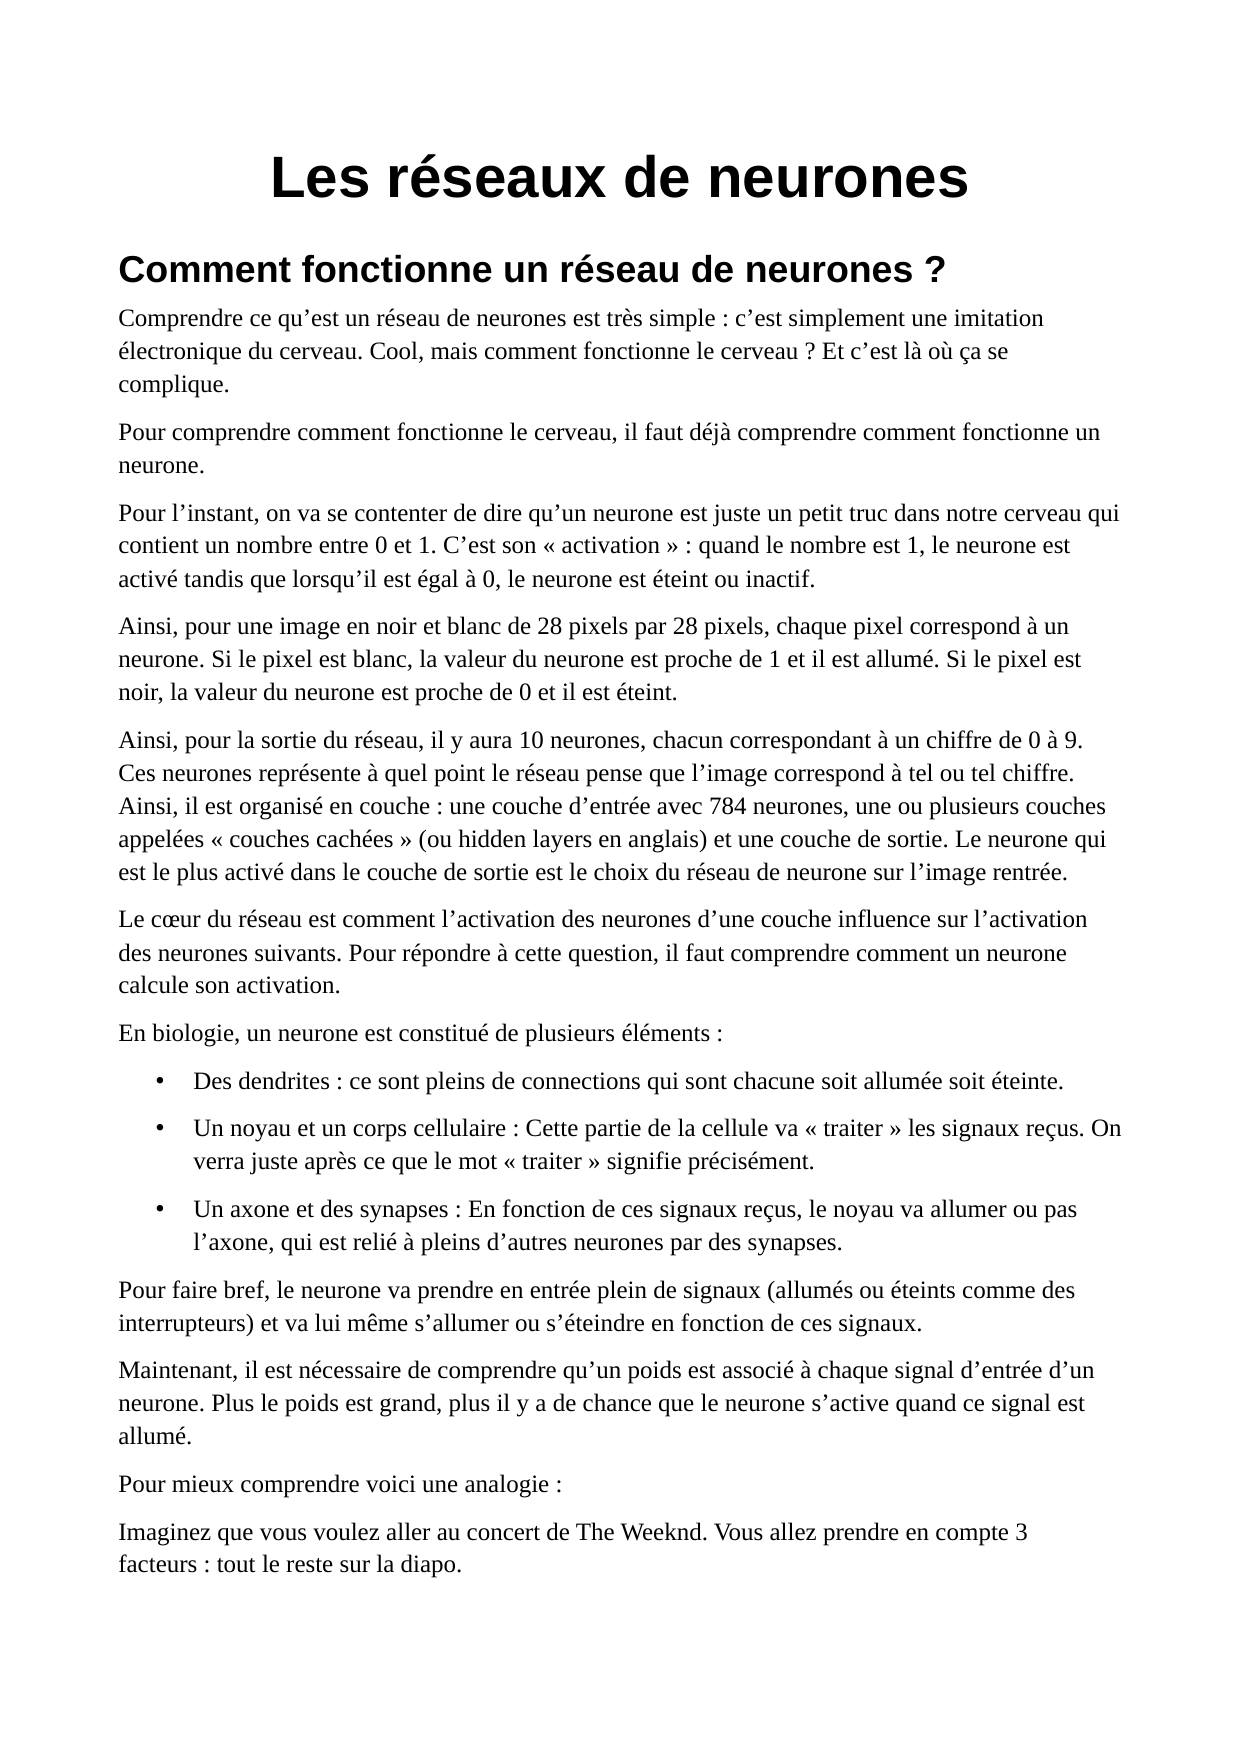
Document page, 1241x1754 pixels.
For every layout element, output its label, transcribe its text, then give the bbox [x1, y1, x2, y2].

text Pour l’instant, on va se contenter de dire qu’un neurone est juste un petit truc dans notre cerveau qui contient un nombre entre 0 et 1. C’est son « activation » : quand le nombre est 1, le neurone est activé tandis que lorsqu’il est égal à 0, le neurone est éteint ou inactif. [118, 498, 1122, 592]
title Les réseaux de neurones [118, 143, 1122, 210]
text Ainsi, pour une image en noir et blanc de 28 pixels par 28 pixels, chaque pixel correspond à un neurone. Si le pixel est blanc, la valeur du neurone est proche de 1 et il est allumé. Si le pixel est noir, la valeur du neurone est proche de 0 et il est éteint. [118, 611, 1122, 706]
text En biologie, un neurone est constitué de plusieurs éléments : [118, 1018, 1122, 1047]
list Un noyau et un corps cellulaire : Cette partie de la cellule va « traiter » les signaux reçus. On verra juste après ce que le mot « traiter » signifie précisément. [156, 1113, 1122, 1175]
text Ainsi, pour la sortie du réseau, il y aura 10 neurones, chacun correspondant à un chiffre de 0 à 9. Ces neurones représente à quel point le réseau pense que l’image correspond à tel ou tel chiffre. Ainsi, il est organisé en couche : une couche d’entrée avec 784 neurones, une ou plusieurs couches appelées « couches cachées » (ou hidden layers en anglais) et une couche de sortie. Le neurone qui est le plus activé dans le couche de sortie est le choix du réseau de neurone sur l’image rentrée. [118, 725, 1122, 886]
text Le cœur du réseau est comment l’activation des neurones d’une couche influence sur l’activation des neurones suivants. Pour répondre à cette question, il faut comprendre comment un neurone calcule son activation. [118, 904, 1122, 999]
text Imaginez que vous voulez aller au concert de The Weeknd. Vous allez prendre en compte 3 facteurs : tout le reste sur la diapo. [118, 1517, 1122, 1578]
text Pour faire bref, le neurone va prendre en entrée plein de signaux (allumés ou éteints comme des interrupteurs) et va lui même s’allumer ou s’éteindre en fonction de ces signaux. [118, 1275, 1122, 1336]
list Un axone et des synapses : En fonction de ces signaux reçus, le noyau va allumer ou pas l’axone, qui est relié à pleins d’autres neurones par des synapses. [156, 1194, 1122, 1256]
subtitle Comment fonctionne un réseau de neurones ? [118, 248, 1122, 291]
text Comprendre ce qu’est un réseau de neurones est très simple : c’est simplement une imitation électronique du cerveau. Cool, mais comment fonctionne le cerveau ? Et c’est là où ça se complique. [118, 303, 1122, 398]
text Pour mieux comprendre voici une analogie : [118, 1469, 1122, 1498]
list Des dendrites : ce sont pleins de connections qui sont chacune soit allumée soit éteinte. [156, 1066, 1122, 1094]
text Maintenant, il est nécessaire de comprendre qu’un poids est associé à chaque signal d’entrée d’un neurone. Plus le poids est grand, plus il y a de chance que le neurone s’active quand ce signal est allumé. [118, 1355, 1122, 1450]
text Pour comprendre comment fonctionne le cerveau, il faut déjà comprendre comment fonctionne un neurone. [118, 417, 1122, 479]
